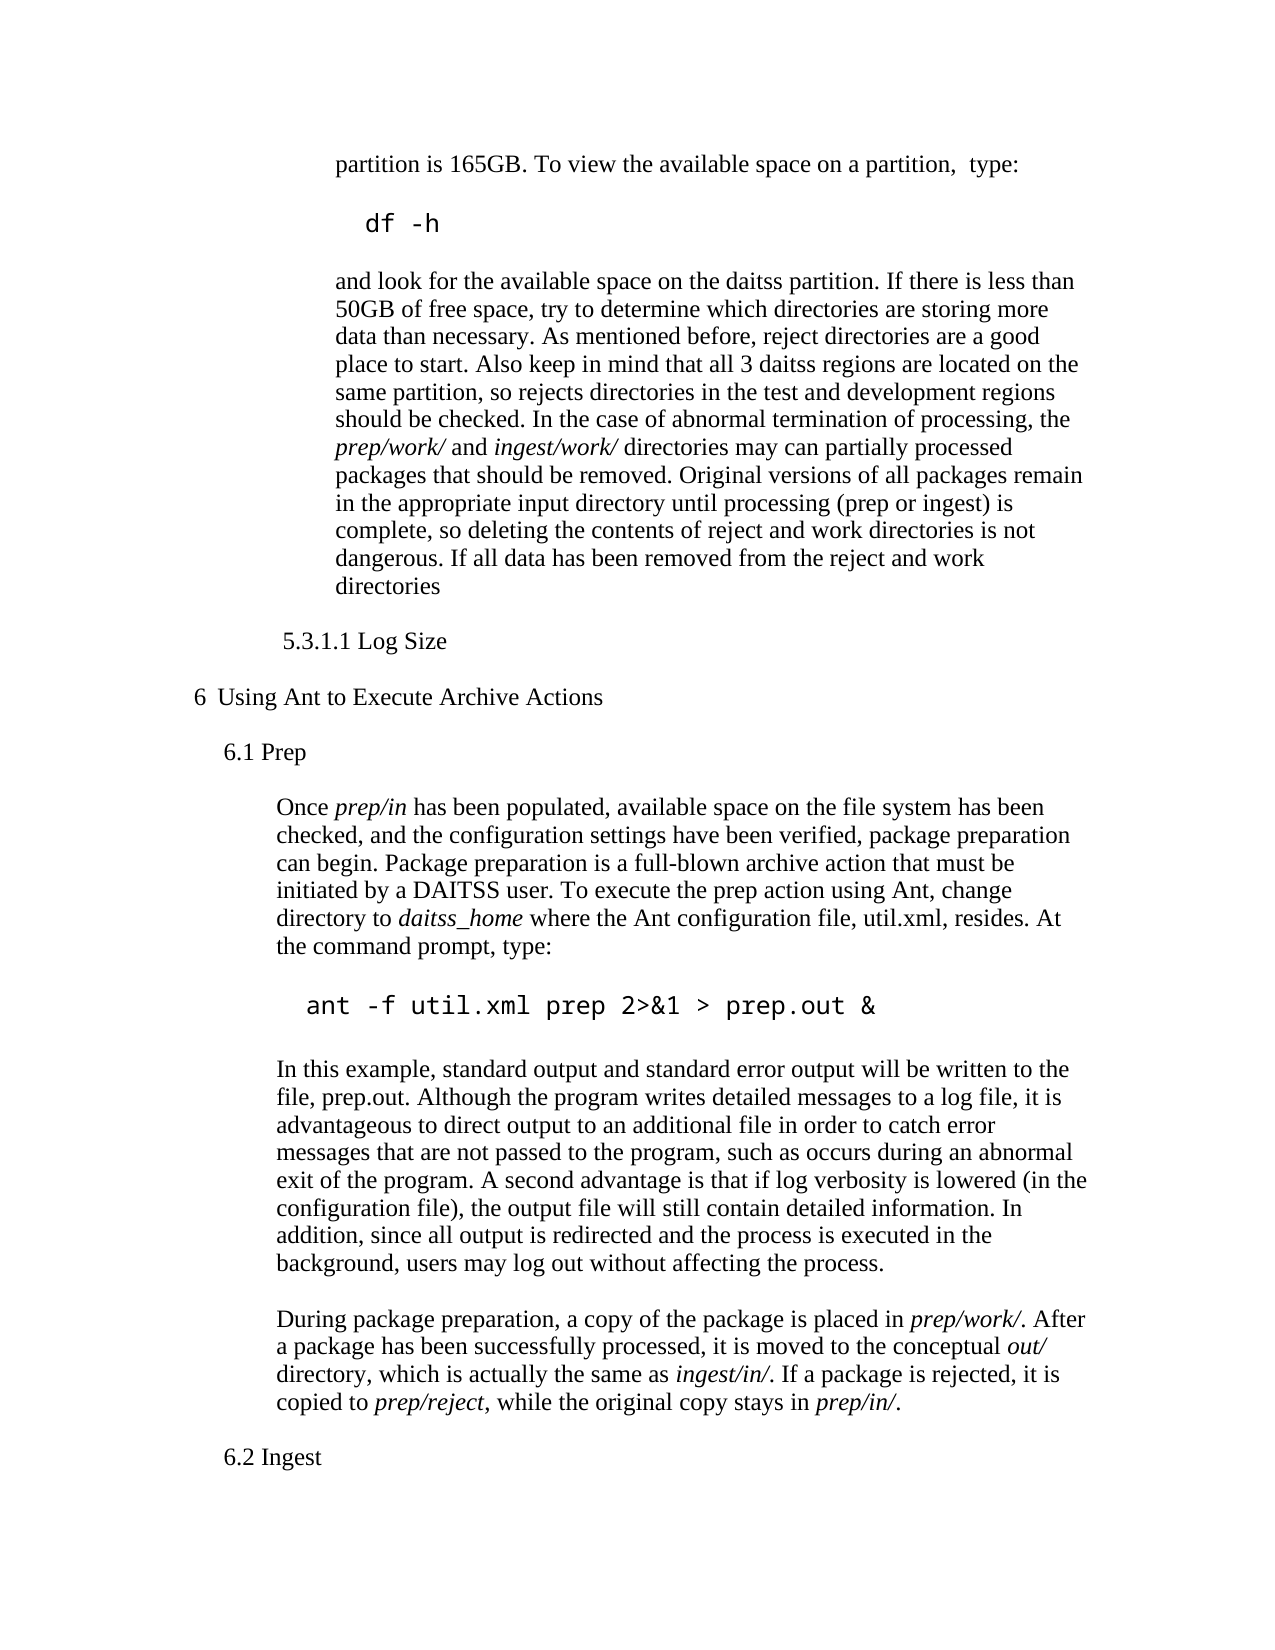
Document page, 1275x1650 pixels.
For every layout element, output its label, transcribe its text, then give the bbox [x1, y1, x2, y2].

list Once prep/in has been populated, available space on the file system has been checked, and the configuration settings have been verified, package preparation can begin. Package preparation is a full-blown archive action that must be initiated by a DAITSS user. To execute the prep action using Ant, change directory to daitss_home where the Ant configuration file, util.xml, resides. At the command prompt, type: [247, 793, 1087, 960]
list During package preparation, a copy of the package is placed in prep/work/. After a package has been successfully processed, it is moved to the conceptual out/ directory, which is actually the same as ingest/in/. If a package is rejected, it is copied to prep/reject, while the original copy stays in prep/in/. [247, 1305, 1087, 1416]
list partition is 165GB. To view the available space on a partition, type: [306, 150, 1087, 178]
list Prep [217, 738, 1087, 766]
list Ingest [217, 1443, 1087, 1471]
list Using Ant to Execute Archive Actions [187, 683, 1087, 710]
list and look for the available space on the daitss partition. If there is less than 50GB of free space, try to determine which directories are storing more data than necessary. As mentioned before, reject directories are a good place to start. Also keep in mind that all 3 daitss regions are located on the same partition, so rejects directories in the test and development regions should be checked. In the case of abnormal termination of processing, the prep/work/ and ingest/work/ directories may can partially processed packages that should be removed. Original versions of all packages remain in the appropriate input directory until processing (prep or ingest) is complete, so deleting the contents of reject and work directories is not dangerous. If all data has been removed from the reject and work directories [306, 267, 1087, 599]
list ant -f util.xml prep 2>&1 > prep.out & [276, 987, 1087, 1021]
list In this example, standard output and standard error output will be written to the file, prep.out. Although the program writes detailed messages to a log file, it is advantageous to direct output to an additional file in order to catch error messages that are not passed to the program, such as occurs during an abnormal exit of the program. A second advantage is that if log verbosity is lowered (in the configuration file), the output file will still contain detailed information. In addition, since all output is redirected and the process is executed in the background, users may log out without affecting the process. [247, 1055, 1087, 1277]
list Log Size [276, 627, 1087, 655]
list df -h [335, 205, 1087, 239]
